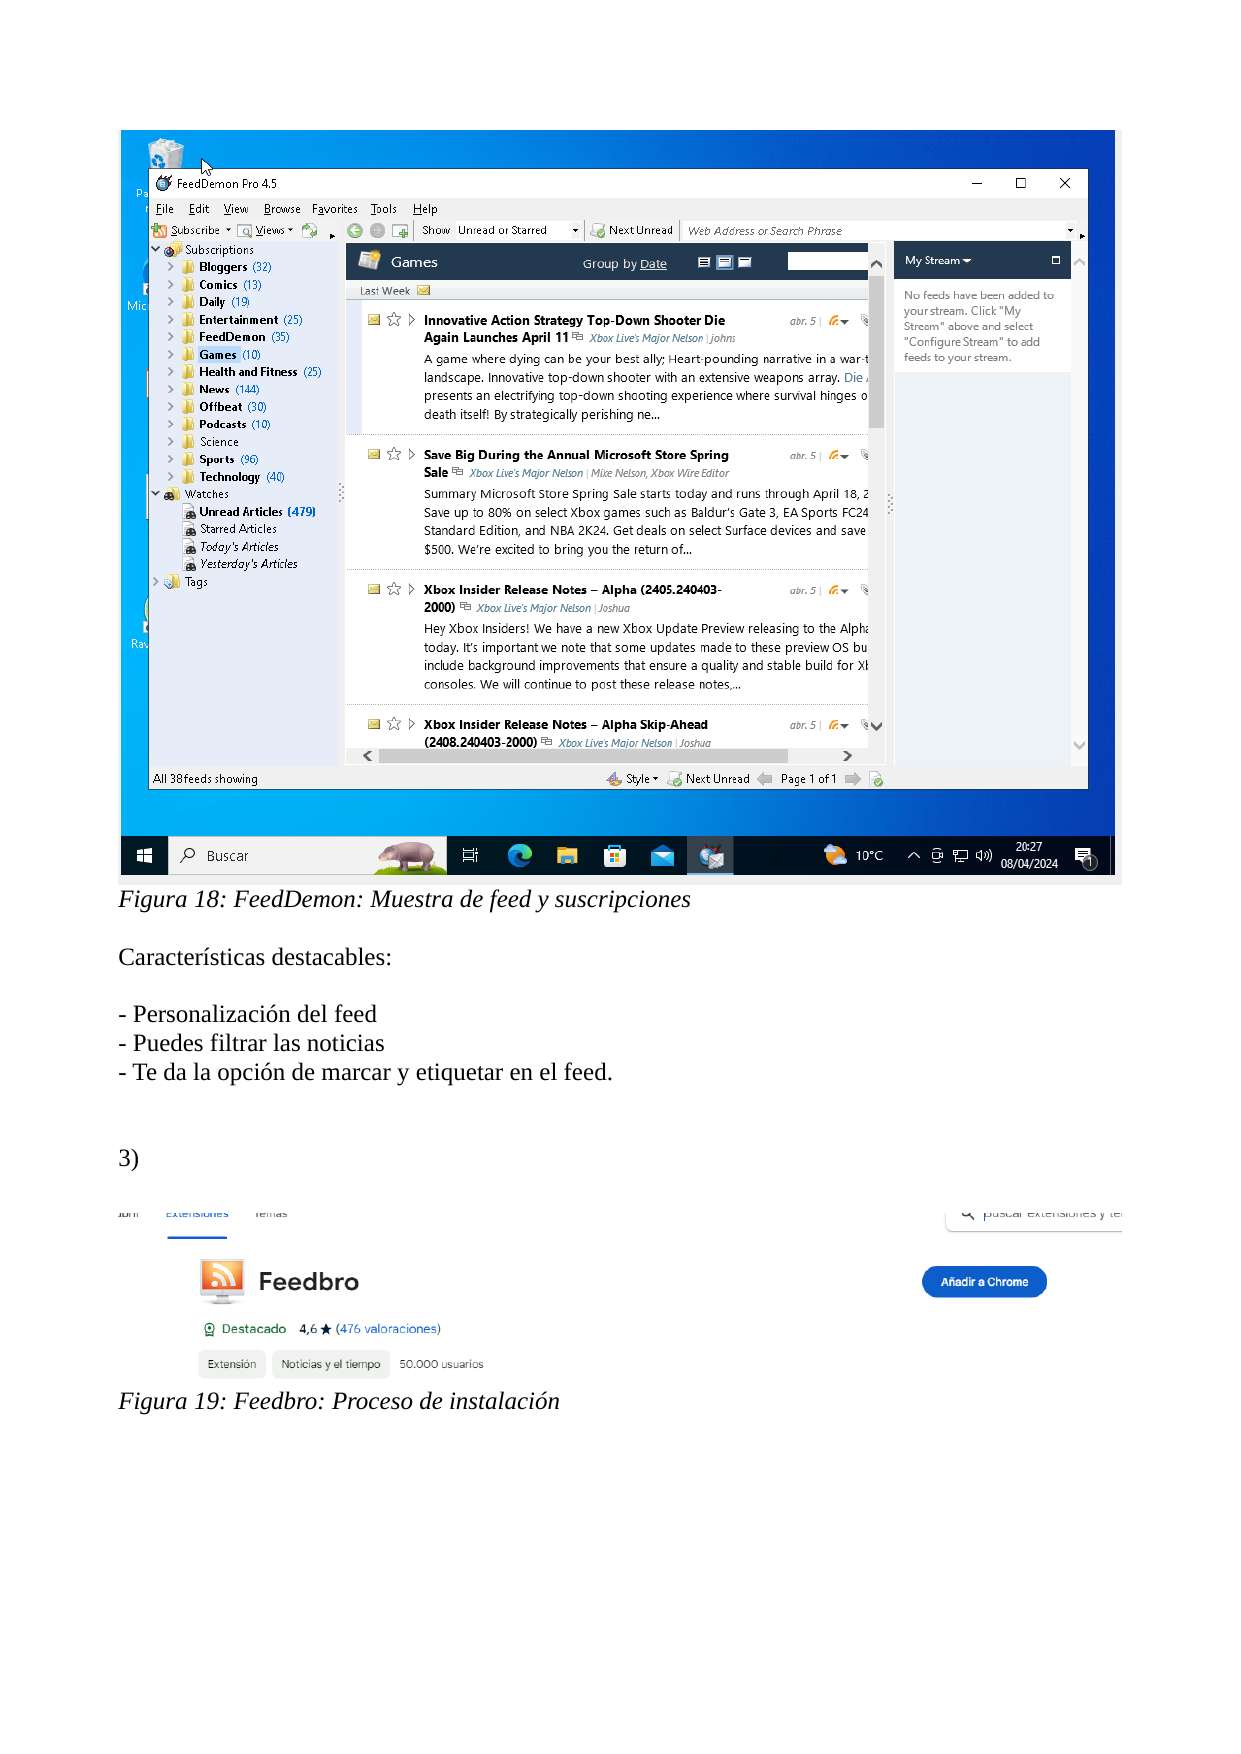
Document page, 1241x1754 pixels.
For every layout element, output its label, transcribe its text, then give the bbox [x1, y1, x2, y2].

picture [118, 130, 1123, 885]
text Figura 18: FeedDemon: Muestra de feed y suscripciones [118, 885, 1122, 913]
picture [118, 1213, 1123, 1386]
text 3) [118, 1143, 1122, 1172]
text - Te da la opción de marcar y etiquetar en el feed. [118, 1057, 1122, 1086]
text - Personalización del feed [118, 999, 1122, 1028]
text Características destacables: [118, 942, 1122, 971]
text Figura 19: Feedbro: Proceso de instalación [118, 1386, 1122, 1414]
text - Puedes filtrar las noticias [118, 1028, 1122, 1057]
